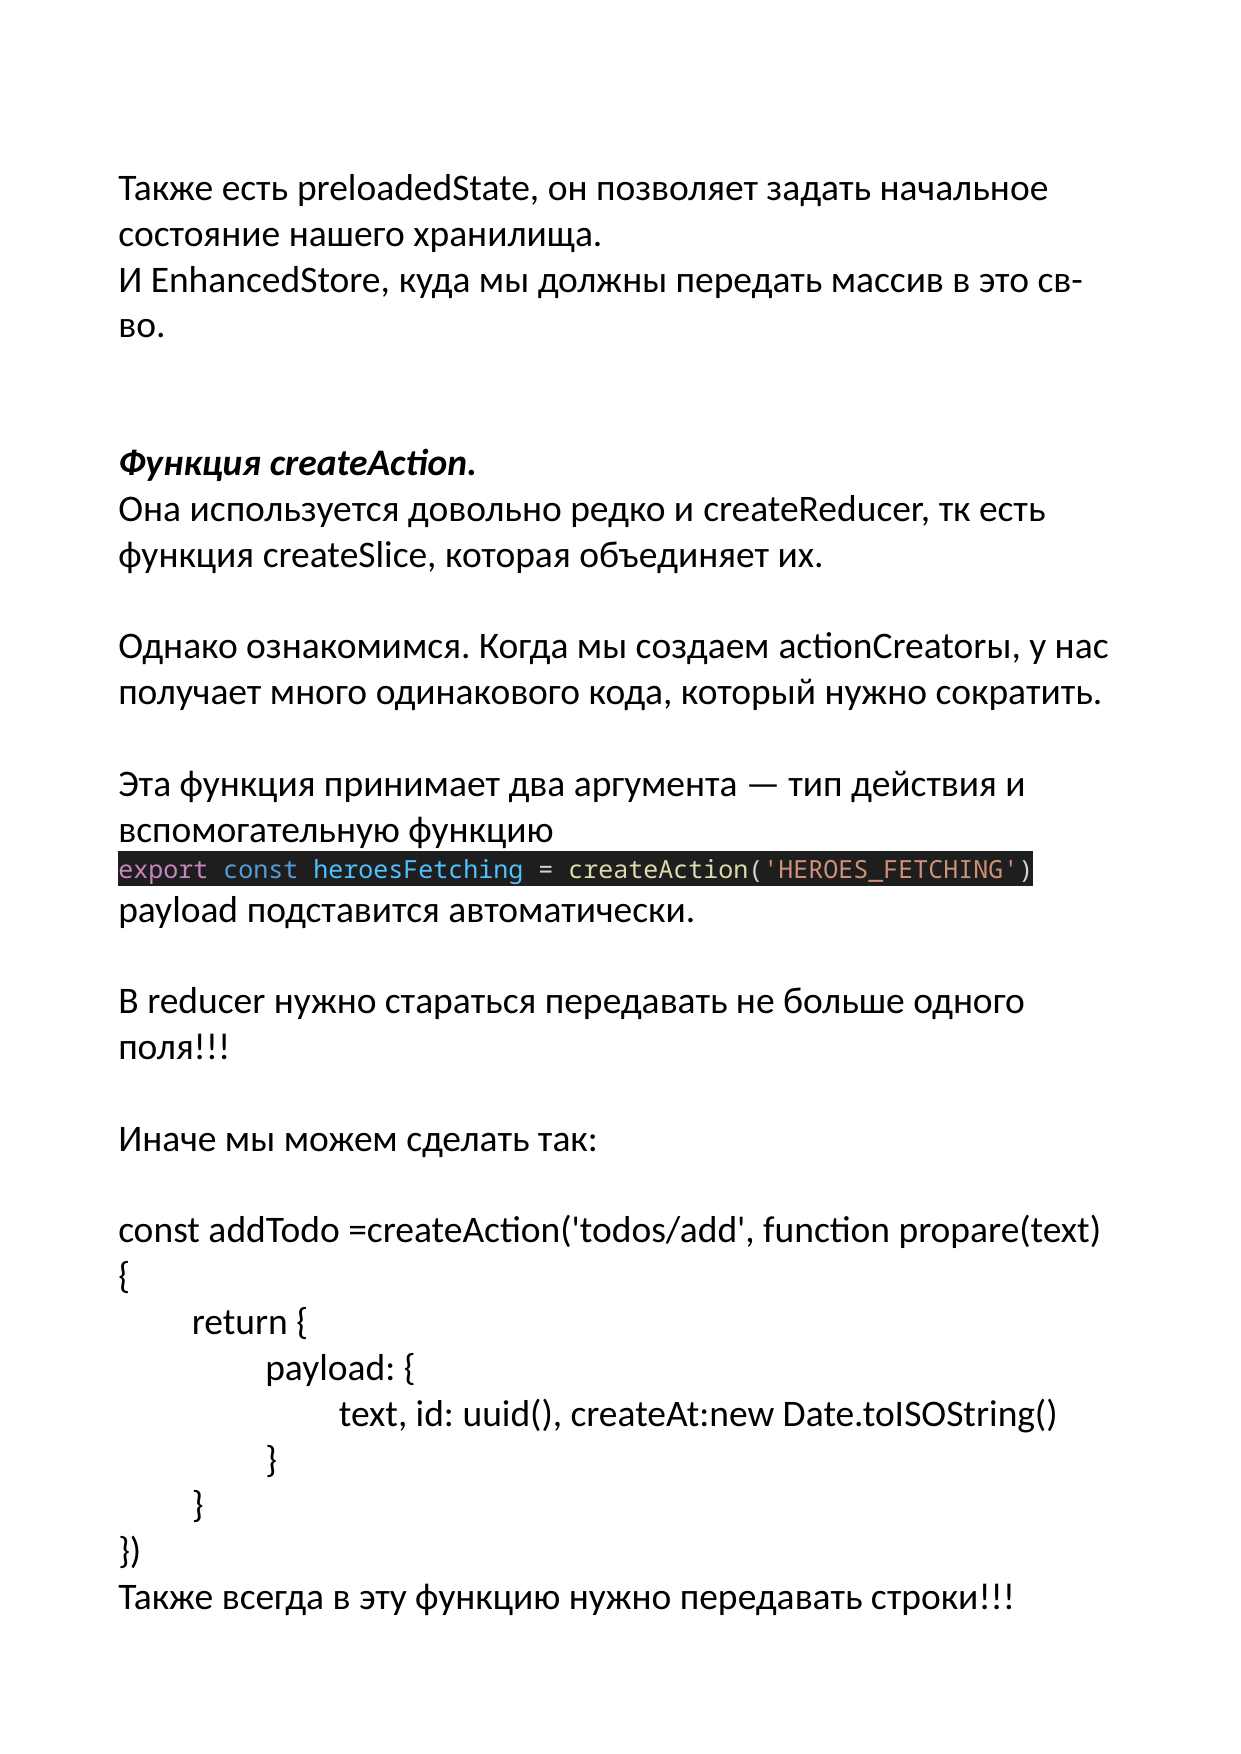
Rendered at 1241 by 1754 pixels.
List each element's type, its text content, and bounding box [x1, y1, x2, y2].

text Функция createAction. [118, 439, 1122, 485]
text payload: { [118, 1344, 1122, 1390]
text Также есть preloadedState, он позволяет задать начальное состояние нашего хранилища. [118, 164, 1122, 256]
text Эта функция принимает два аргумента — тип действия и вспомогательную функцию [118, 760, 1122, 851]
text В reducer нужно стараться передавать не больше одного поля!!! [118, 977, 1122, 1069]
text const addTodo =createAction('todos/add', function propare(text) { [118, 1206, 1122, 1298]
text text, id: uuid(), createAt:new Date.toISOString() [118, 1390, 1122, 1436]
text Она используется довольно редко и createReducer, тк есть функция createSlice, которая объединяет их. [118, 485, 1122, 576]
text } [118, 1481, 1122, 1527]
text Также всегда в эту функцию нужно передавать строки!!! [118, 1573, 1122, 1619]
text }) [118, 1527, 1122, 1573]
text return { [118, 1298, 1122, 1344]
text Однако ознакомимся. Когда мы создаем actionCreatorы, у нас получает много одинакового кода, который нужно сократить. [118, 622, 1122, 714]
text Иначе мы можем сделать так: [118, 1115, 1122, 1161]
text И EnhancedStore, куда мы должны передать массив в это св-во. [118, 256, 1122, 347]
text payload подставится автоматически. [118, 886, 1122, 931]
text } [118, 1436, 1122, 1481]
text export const heroesFetching = createAction('HEROES_FETCHING') [118, 851, 1122, 886]
